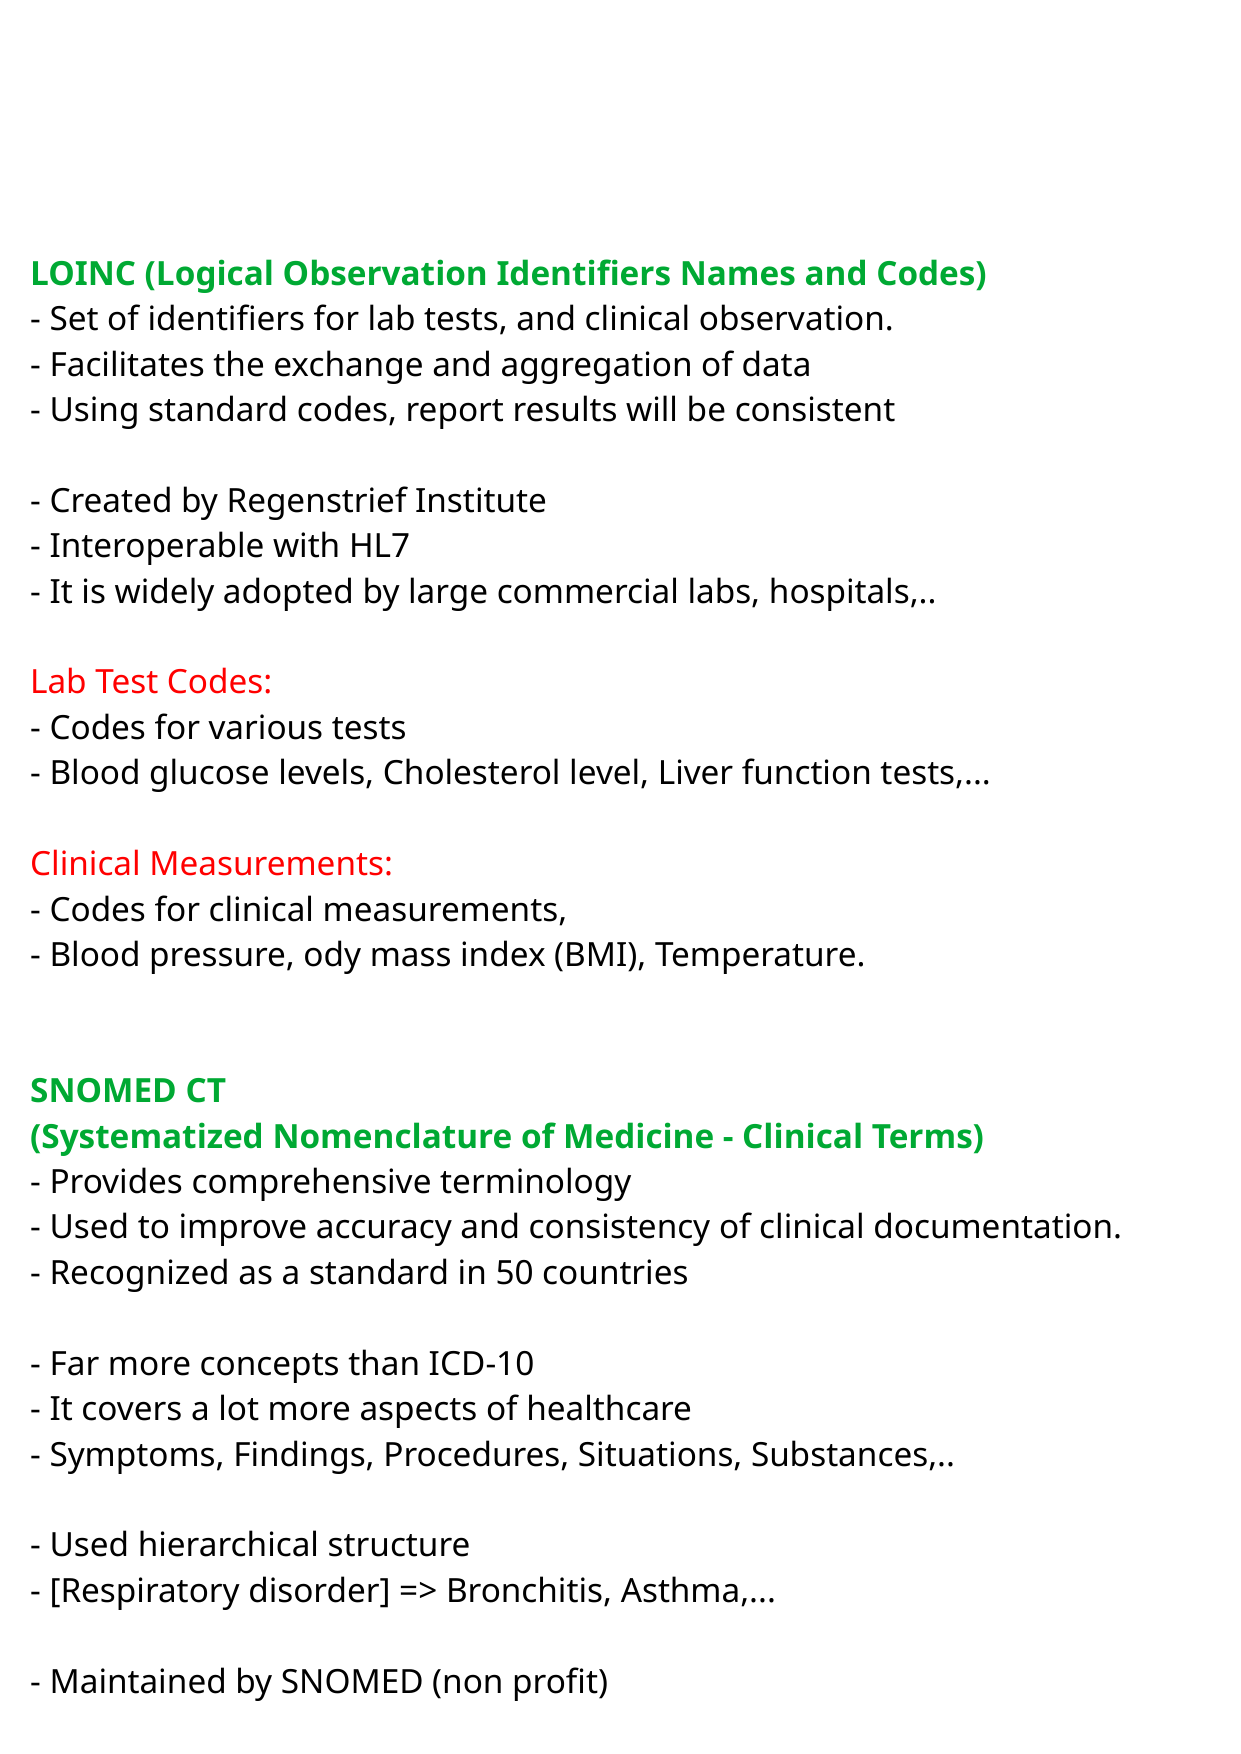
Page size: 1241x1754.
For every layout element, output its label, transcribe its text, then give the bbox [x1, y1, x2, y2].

subtitle - It covers a lot more aspects of healthcare [30, 1385, 1211, 1430]
subtitle Clinical Measurements: [30, 840, 1211, 885]
subtitle SNOMED CT [30, 1067, 1211, 1112]
subtitle - Codes for clinical measurements, [30, 885, 1211, 931]
subtitle - Set of identifiers for lab tests, and clinical observation. [30, 295, 1211, 340]
subtitle (Systematized Nomenclature of Medicine - Clinical Terms) [30, 1112, 1211, 1158]
subtitle - [Respiratory disorder] => Bronchitis, Asthma,... [30, 1567, 1211, 1612]
subtitle - Created by Regenstrief Institute [30, 477, 1211, 522]
subtitle - Blood pressure, ody mass index (BMI), Temperature. [30, 931, 1211, 976]
subtitle - It is widely adopted by large commercial labs, hospitals,.. [30, 567, 1211, 613]
subtitle - Using standard codes, report results will be consistent [30, 386, 1211, 431]
subtitle - Used hierarchical structure [30, 1521, 1211, 1567]
subtitle - Interoperable with HL7 [30, 522, 1211, 567]
subtitle - Symptoms, Findings, Procedures, Situations, Substances,.. [30, 1430, 1211, 1476]
subtitle - Provides comprehensive terminology [30, 1158, 1211, 1203]
subtitle Lab Test Codes: [30, 658, 1211, 704]
subtitle - Recognized as a standard in 50 countries [30, 1249, 1211, 1294]
subtitle - Blood glucose levels, Cholesterol level, Liver function tests,... [30, 749, 1211, 794]
subtitle - Codes for various tests [30, 704, 1211, 749]
subtitle LOINC (Logical Observation Identifiers Names and Codes) [30, 249, 1211, 295]
subtitle - Far more concepts than ICD-10 [30, 1339, 1211, 1385]
subtitle - Maintained by SNOMED (non profit) [30, 1657, 1211, 1703]
subtitle - Facilitates the exchange and aggregation of data [30, 340, 1211, 386]
subtitle - Used to improve accuracy and consistency of clinical documentation. [30, 1203, 1211, 1249]
